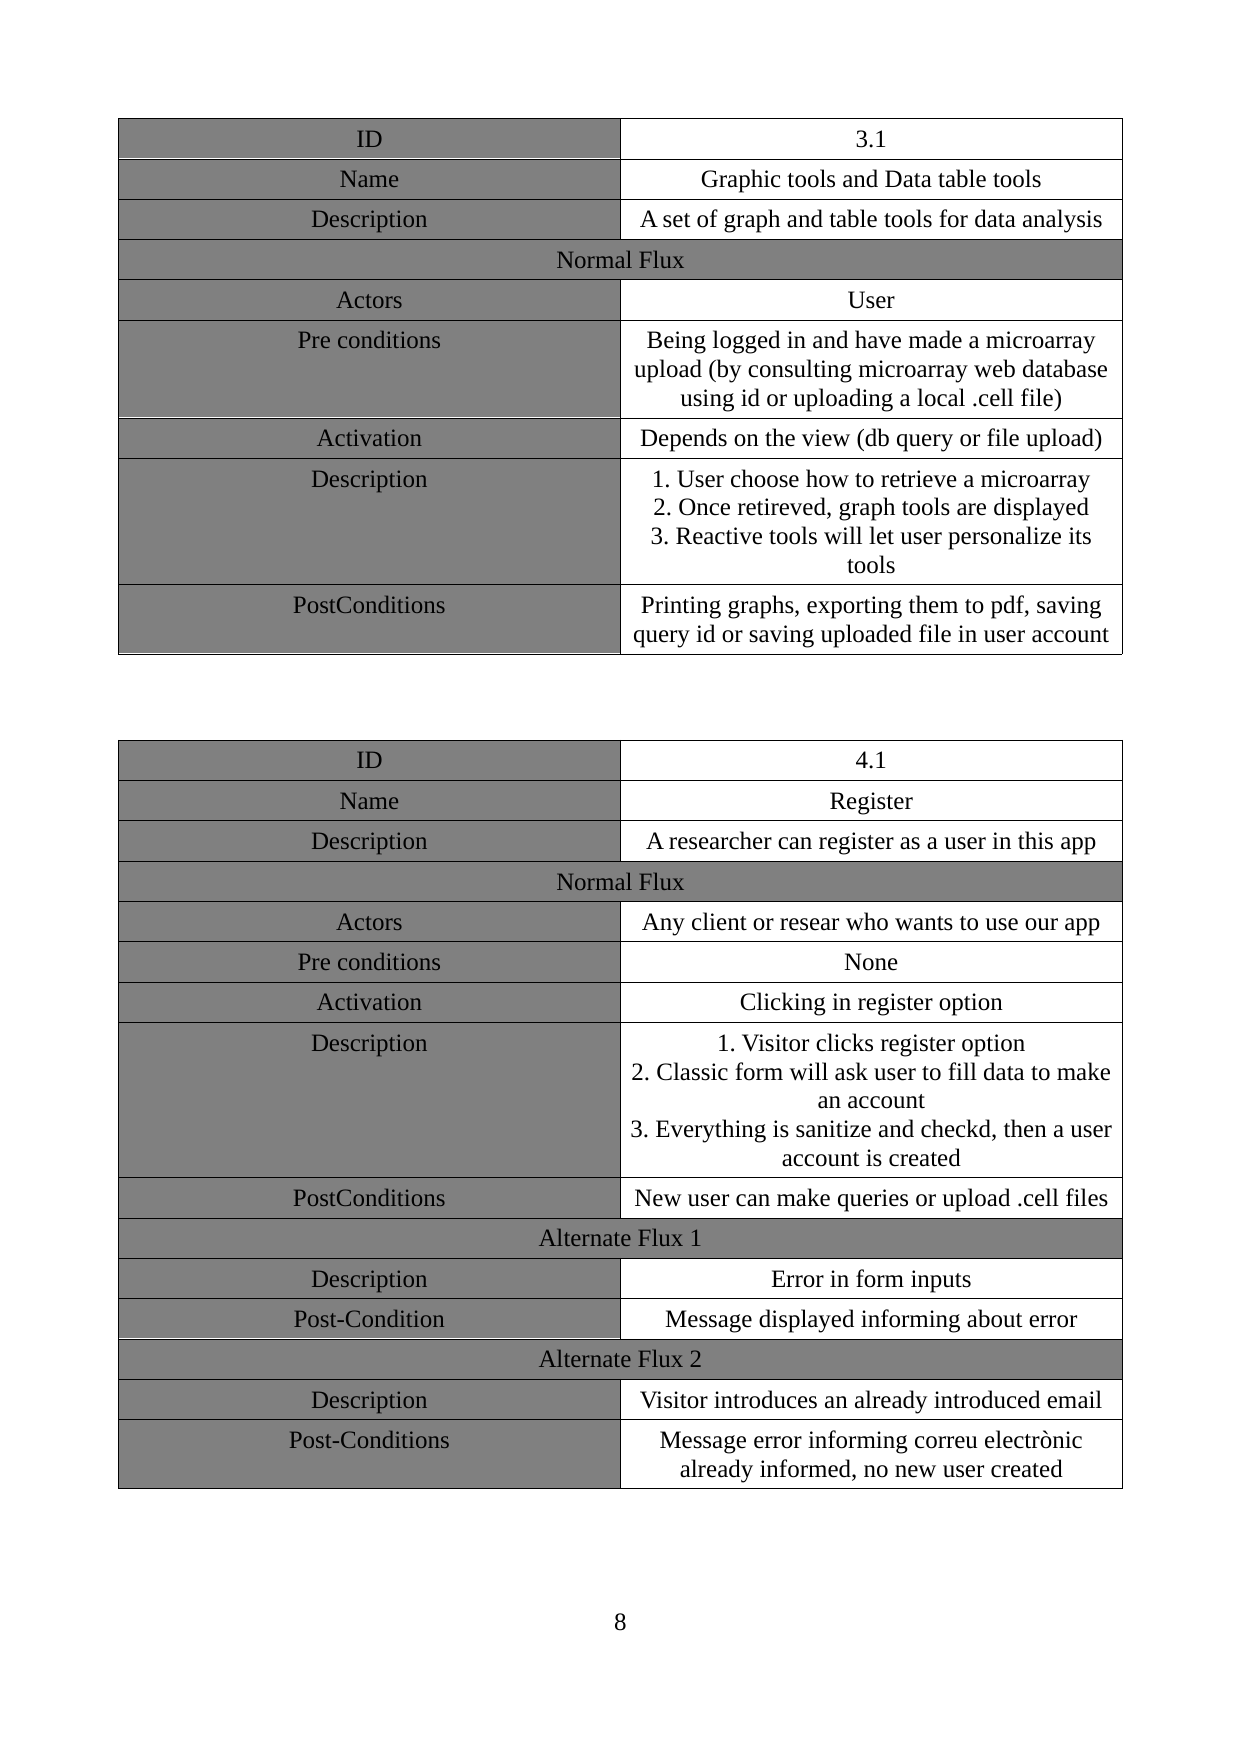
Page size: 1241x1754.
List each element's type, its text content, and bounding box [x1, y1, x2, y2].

table_cell PostConditions [119, 585, 620, 653]
table_cell Description [119, 1380, 620, 1419]
table_cell Description [119, 459, 620, 584]
table_cell Alternate Flux 1 [119, 1219, 1122, 1258]
table_cell A researcher can register as a user in this app [621, 821, 1122, 861]
table_header ID [119, 119, 620, 158]
table_cell Being logged in and have made a microarray upload (by consulting microarray web database using id or uploading a local .cell file) [621, 321, 1122, 417]
table_cell Actors [119, 902, 620, 941]
table_cell Register [621, 781, 1122, 820]
table_cell Description [119, 200, 620, 239]
table_header ID [119, 741, 620, 780]
table_cell Printing graphs, exporting them to pdf, saving query id or saving uploaded file in user account [621, 585, 1122, 653]
table_cell Clicking in register option [621, 983, 1122, 1022]
table_cell Normal Flux [119, 862, 1122, 901]
table_cell Pre conditions [119, 942, 620, 982]
table_cell Name [119, 160, 620, 199]
table_cell New user can make queries or upload .cell files [621, 1178, 1122, 1218]
table_cell None [621, 942, 1122, 982]
table_cell Description [119, 821, 620, 861]
table_cell Activation [119, 983, 620, 1022]
table_cell Alternate Flux 2 [119, 1340, 1122, 1379]
table_cell Activation [119, 419, 620, 458]
table_cell Visitor introduces an already introduced email [621, 1380, 1122, 1419]
table_cell Actors [119, 280, 620, 320]
table_cell 1. User choose how to retrieve a microarray 2. Once retireved, graph tools are displayed 3. Reactive tools will let user personalize its tools [621, 459, 1122, 584]
table_cell Name [119, 781, 620, 820]
table_cell 1. Visitor clicks register option 2. Classic form will ask user to fill data to make an account 3. Everything is sanitize and checkd, then a user account is created [621, 1023, 1122, 1177]
table_cell User [621, 280, 1122, 320]
table_cell A set of graph and table tools for data analysis [621, 200, 1122, 239]
table_cell Depends on the view (db query or file upload) [621, 419, 1122, 458]
table_cell Pre conditions [119, 321, 620, 417]
table_header 4.1 [621, 741, 1122, 780]
table_header 3.1 [621, 119, 1122, 158]
table_cell Description [119, 1023, 620, 1177]
table_cell Post-Condition [119, 1299, 620, 1338]
table_cell PostConditions [119, 1178, 620, 1218]
table_cell Message error informing correu electrònic already informed, no new user created [621, 1420, 1122, 1488]
table_cell Post-Conditions [119, 1420, 620, 1488]
table_cell Normal Flux [119, 240, 1122, 279]
table_cell Error in form inputs [621, 1259, 1122, 1298]
table_cell Graphic tools and Data table tools [621, 160, 1122, 199]
table_cell Description [119, 1259, 620, 1298]
table_cell Any client or resear who wants to use our app [621, 902, 1122, 941]
table_cell Message displayed informing about error [621, 1299, 1122, 1338]
